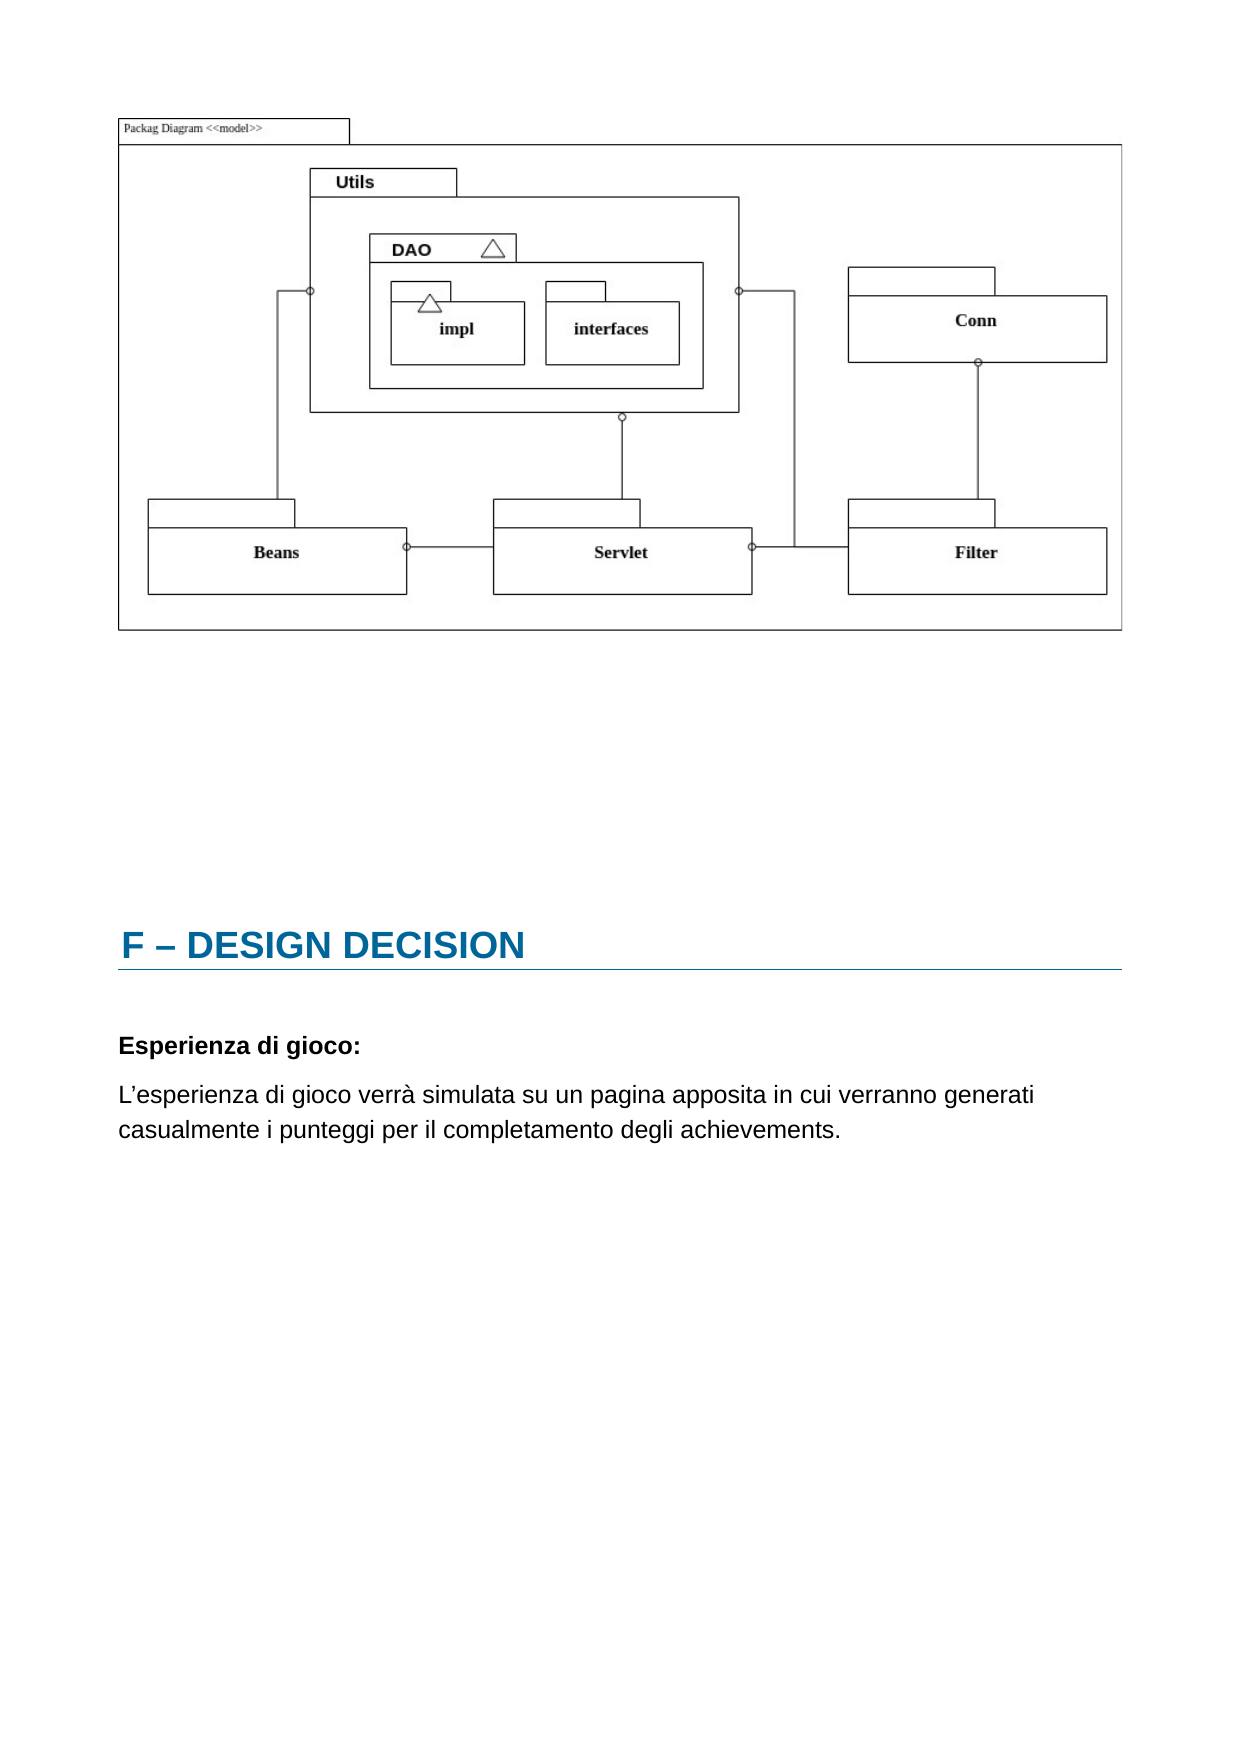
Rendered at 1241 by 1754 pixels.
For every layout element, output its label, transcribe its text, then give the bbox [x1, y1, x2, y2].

text Esperienza di gioco: [118, 1031, 1122, 1060]
subtitle F – DESIGN DECISION [118, 920, 1122, 969]
text L’esperienza di gioco verrà simulata su un pagina apposita in cui verranno generati casualmente i punteggi per il completamento degli achievements. [118, 1080, 1122, 1143]
picture [118, 118, 1123, 632]
